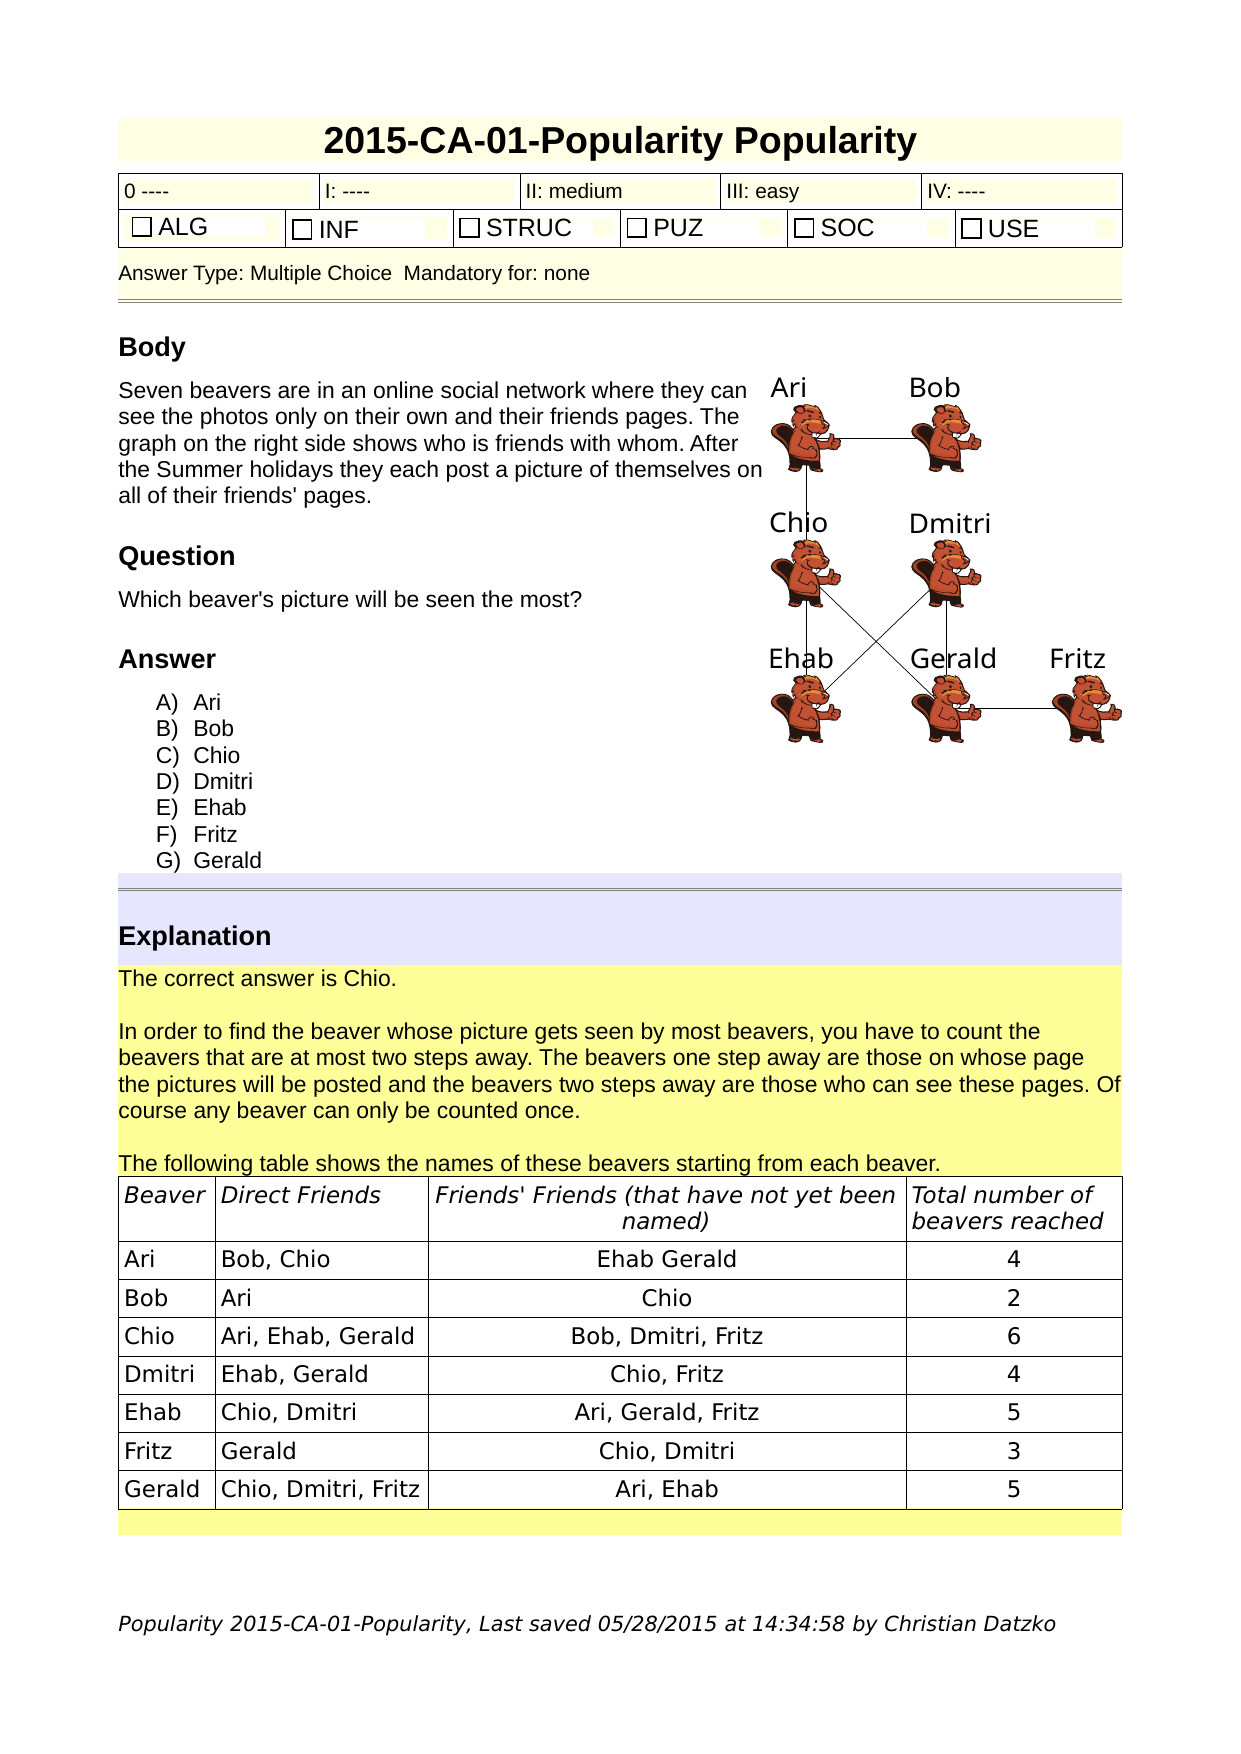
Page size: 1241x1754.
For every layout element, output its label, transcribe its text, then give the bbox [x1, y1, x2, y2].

list Ehab [156, 794, 1122, 821]
table_cell 4 [907, 1357, 1122, 1394]
table_header Beaver [119, 1177, 215, 1241]
list [818, 689, 930, 715]
list [961, 689, 1074, 708]
text Seven beavers are in an online social network where they can see the photos only on their own and their friends pages. The graph on the right side shows who is friends with whom. After the Summer holidays they each post a picture of themselves on all of their friends' pages. [118, 377, 1122, 509]
text Which beaver's picture will be seen the most? [118, 586, 806, 612]
table_cell Ari, Gerald, Fritz [429, 1395, 906, 1432]
table_cell Bob, Chio [216, 1242, 428, 1279]
list [961, 715, 1070, 742]
table_header [956, 210, 1122, 247]
list Chio [156, 742, 1122, 768]
table_header [621, 210, 787, 247]
list Ari [156, 689, 793, 715]
table_cell Chio, Dmitri [429, 1433, 906, 1470]
text The following table shows the names of these beavers starting from each beaver. [118, 1149, 1122, 1176]
table_cell Ari, Ehab [429, 1471, 906, 1508]
subtitle [957, 540, 1122, 571]
text [947, 586, 1122, 612]
text In order to find the beaver whose picture gets seen by most beavers, you have to count the beavers that are at most two steps away. The beavers one step away are those on whose page the pictures will be posted and the beavers two steps away are those who can see these pages. Of course any beaver can only be counted once. [118, 1018, 1122, 1123]
table_cell Chio, Dmitri [216, 1395, 428, 1432]
subtitle Answer [947, 643, 1122, 674]
list [941, 736, 951, 742]
subtitle [817, 540, 937, 571]
list Gerald [156, 847, 1122, 873]
subtitle Answer [118, 643, 806, 674]
list Fritz [156, 821, 1122, 847]
list Bob [156, 715, 789, 742]
table_header I: ---- [320, 174, 520, 209]
table_cell Fritz [119, 1433, 215, 1470]
table_header II: medium [521, 174, 720, 209]
table_cell Chio, Dmitri, Fritz [216, 1471, 428, 1508]
text The correct answer is Chio. [118, 965, 1122, 991]
subtitle Body [118, 331, 1122, 363]
subtitle Answer [807, 643, 873, 674]
table_cell Bob, Dmitri, Fritz [429, 1318, 906, 1356]
list [1099, 689, 1122, 711]
title 2015-CA-01-Popularity Popularity [118, 118, 1122, 161]
subtitle Question [118, 540, 797, 571]
table_cell 5 [907, 1471, 1122, 1508]
table_header III: easy [721, 174, 921, 209]
table_cell Gerald [119, 1471, 215, 1508]
table_header Total number of beavers reached [907, 1177, 1122, 1241]
list [1082, 736, 1092, 742]
table_cell Ari, Ehab, Gerald [216, 1318, 428, 1356]
list [801, 736, 811, 742]
table_header [788, 210, 955, 247]
table_header Friends' Friends (that have not yet been named) [429, 1177, 906, 1241]
list Dmitri [156, 768, 1122, 794]
list [1101, 718, 1122, 742]
table_cell 2 [907, 1280, 1122, 1317]
table_header IV: ---- [922, 174, 1122, 209]
table_cell Ari [119, 1242, 215, 1279]
table_cell Dmitri [119, 1357, 215, 1394]
text Answer Type: Multiple Choice Mandatory for: none [118, 261, 1122, 285]
subtitle Answer [880, 643, 946, 674]
table_cell Ehab, Gerald [216, 1357, 428, 1394]
table_cell Bob [119, 1280, 215, 1317]
list [981, 709, 1063, 715]
table_header [454, 210, 620, 247]
table_cell Ari [216, 1280, 428, 1317]
table_cell Gerald [216, 1433, 428, 1470]
table_cell Chio [119, 1318, 215, 1356]
table_header Direct Friends [216, 1177, 428, 1241]
subtitle Answer [844, 643, 908, 674]
table_cell 5 [907, 1395, 1122, 1432]
table_cell Chio, Fritz [429, 1357, 906, 1394]
text [821, 586, 928, 612]
table_cell Chio [429, 1280, 906, 1317]
table_header [119, 210, 285, 247]
table_cell Ehab [119, 1395, 215, 1432]
table_cell 3 [907, 1433, 1122, 1470]
table_header [286, 210, 453, 247]
table_header 0 ---- [119, 174, 319, 209]
table_cell Ehab Gerald [429, 1242, 906, 1279]
list [820, 715, 930, 742]
subtitle Explanation [118, 919, 1122, 951]
table_cell 4 [907, 1242, 1122, 1279]
table_cell 6 [907, 1318, 1122, 1356]
